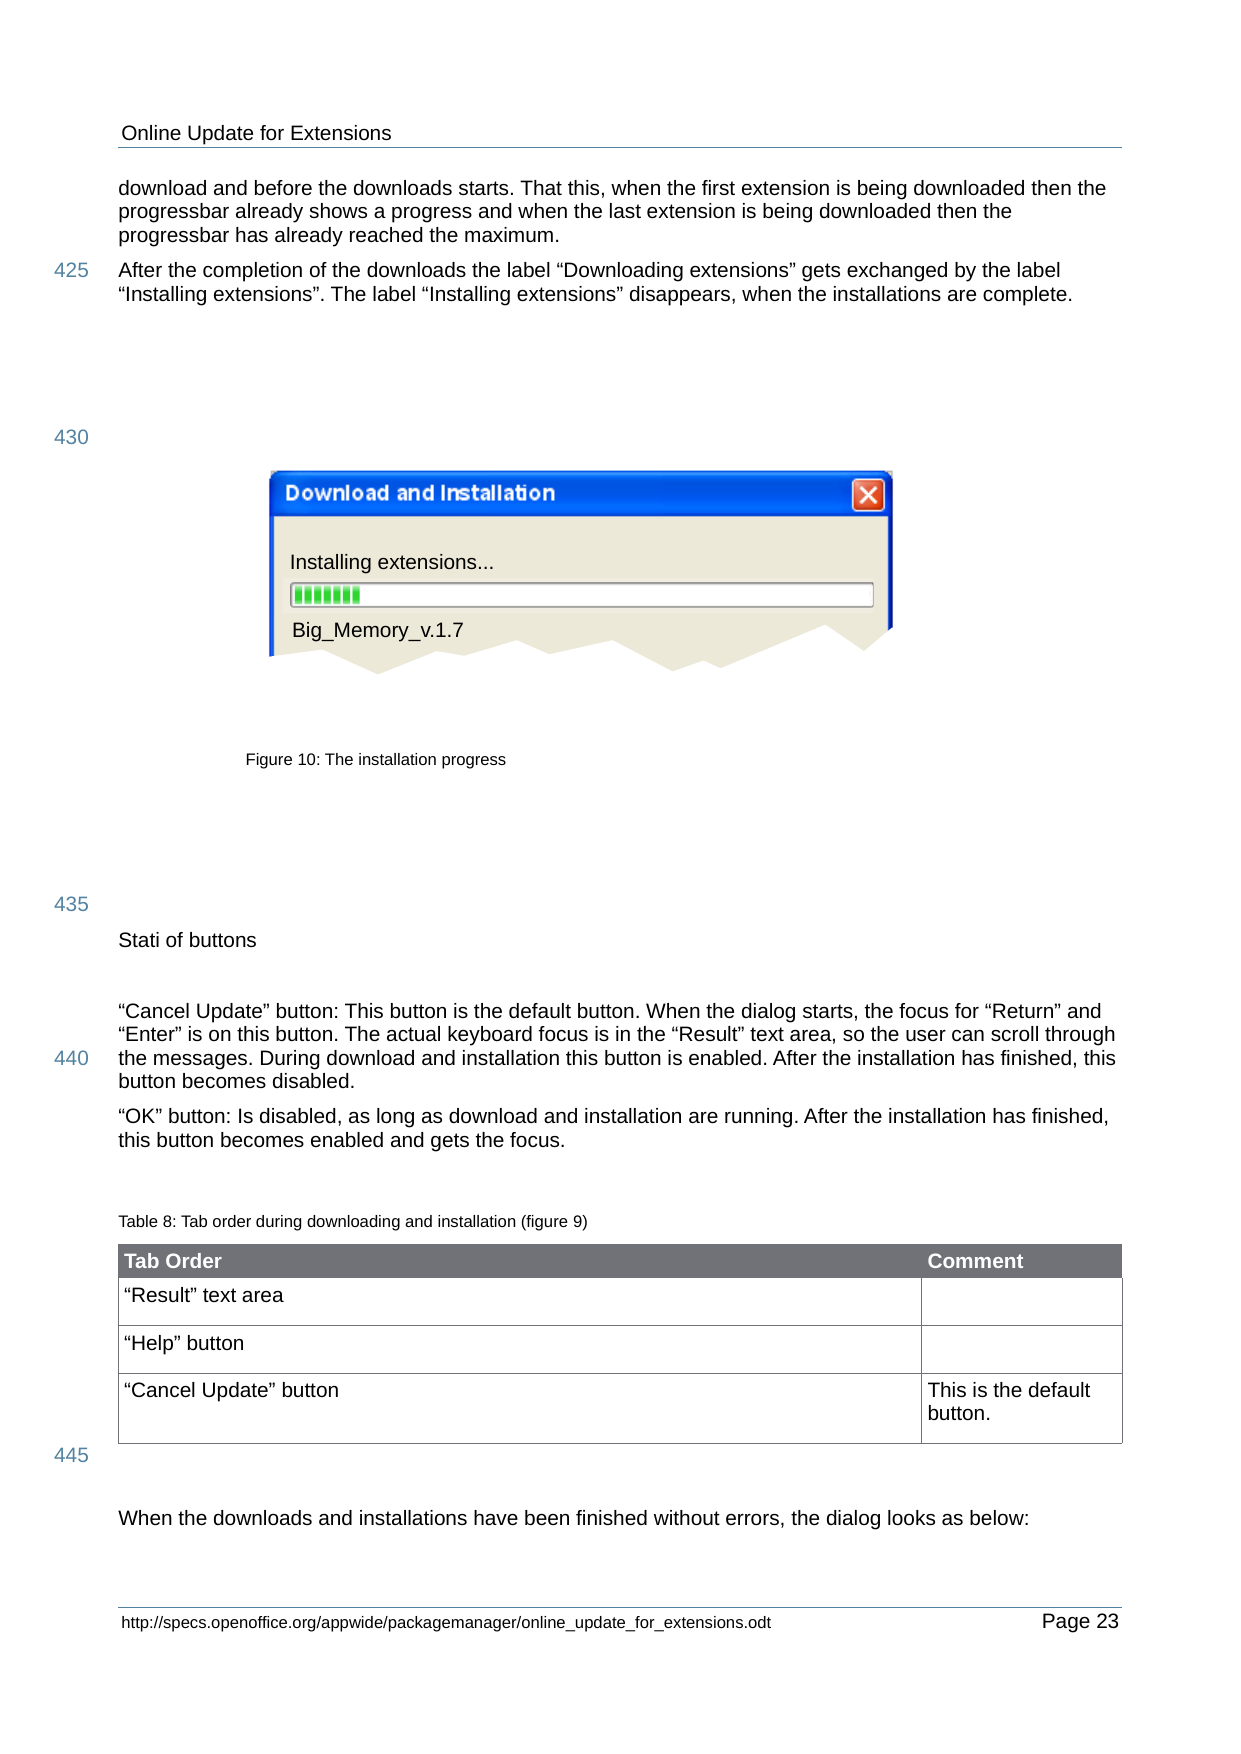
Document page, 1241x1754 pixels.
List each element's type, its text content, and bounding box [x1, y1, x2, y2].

text Stati of buttons [118, 928, 1122, 951]
picture [257, 696, 268, 734]
table_cell [922, 1326, 1122, 1373]
table_cell “Cancel Update” button [119, 1374, 921, 1443]
text Figure 10: The installation progress [245, 473, 904, 768]
table_cell This is the default button. [922, 1374, 1122, 1443]
table_cell “Help” button [119, 1326, 921, 1373]
picture [257, 460, 904, 734]
table_header Tab Order [118, 1244, 921, 1278]
table_cell [922, 1278, 1122, 1325]
text When the downloads and installations have been finished without errors, the dialog looks as below: [118, 1507, 1122, 1530]
table_header Comment [921, 1244, 1122, 1278]
text Table 8: Tab order during downloading and installation (figure 9) [118, 1212, 1122, 1231]
text “Cancel Update” button: This button is the default button. When the dialog starts, the focus for “Return” and “Enter” is on this button. The actual keyboard focus is in the “Result” text area, so the user can scroll through the messages. During download and installation this button is enabled. After the installation has finished, this button becomes disabled. [118, 1000, 1122, 1093]
text “OK” button: Is disabled, as long as download and installation are running. After the installation has finished, this button becomes enabled and gets the focus. [118, 1105, 1122, 1152]
text download and before the downloads starts. That this, when the first extension is being downloaded then the progressbar already shows a progress and when the last extension is being downloaded then the progressbar has already reached the maximum. [118, 177, 1122, 246]
text After the completion of the downloads the label “Downloading extensions” gets exchanged by the label “Installing extensions”. The label “Installing extensions” disappears, when the installations are complete. [118, 259, 1122, 305]
table_cell “Result” text area [119, 1278, 921, 1325]
